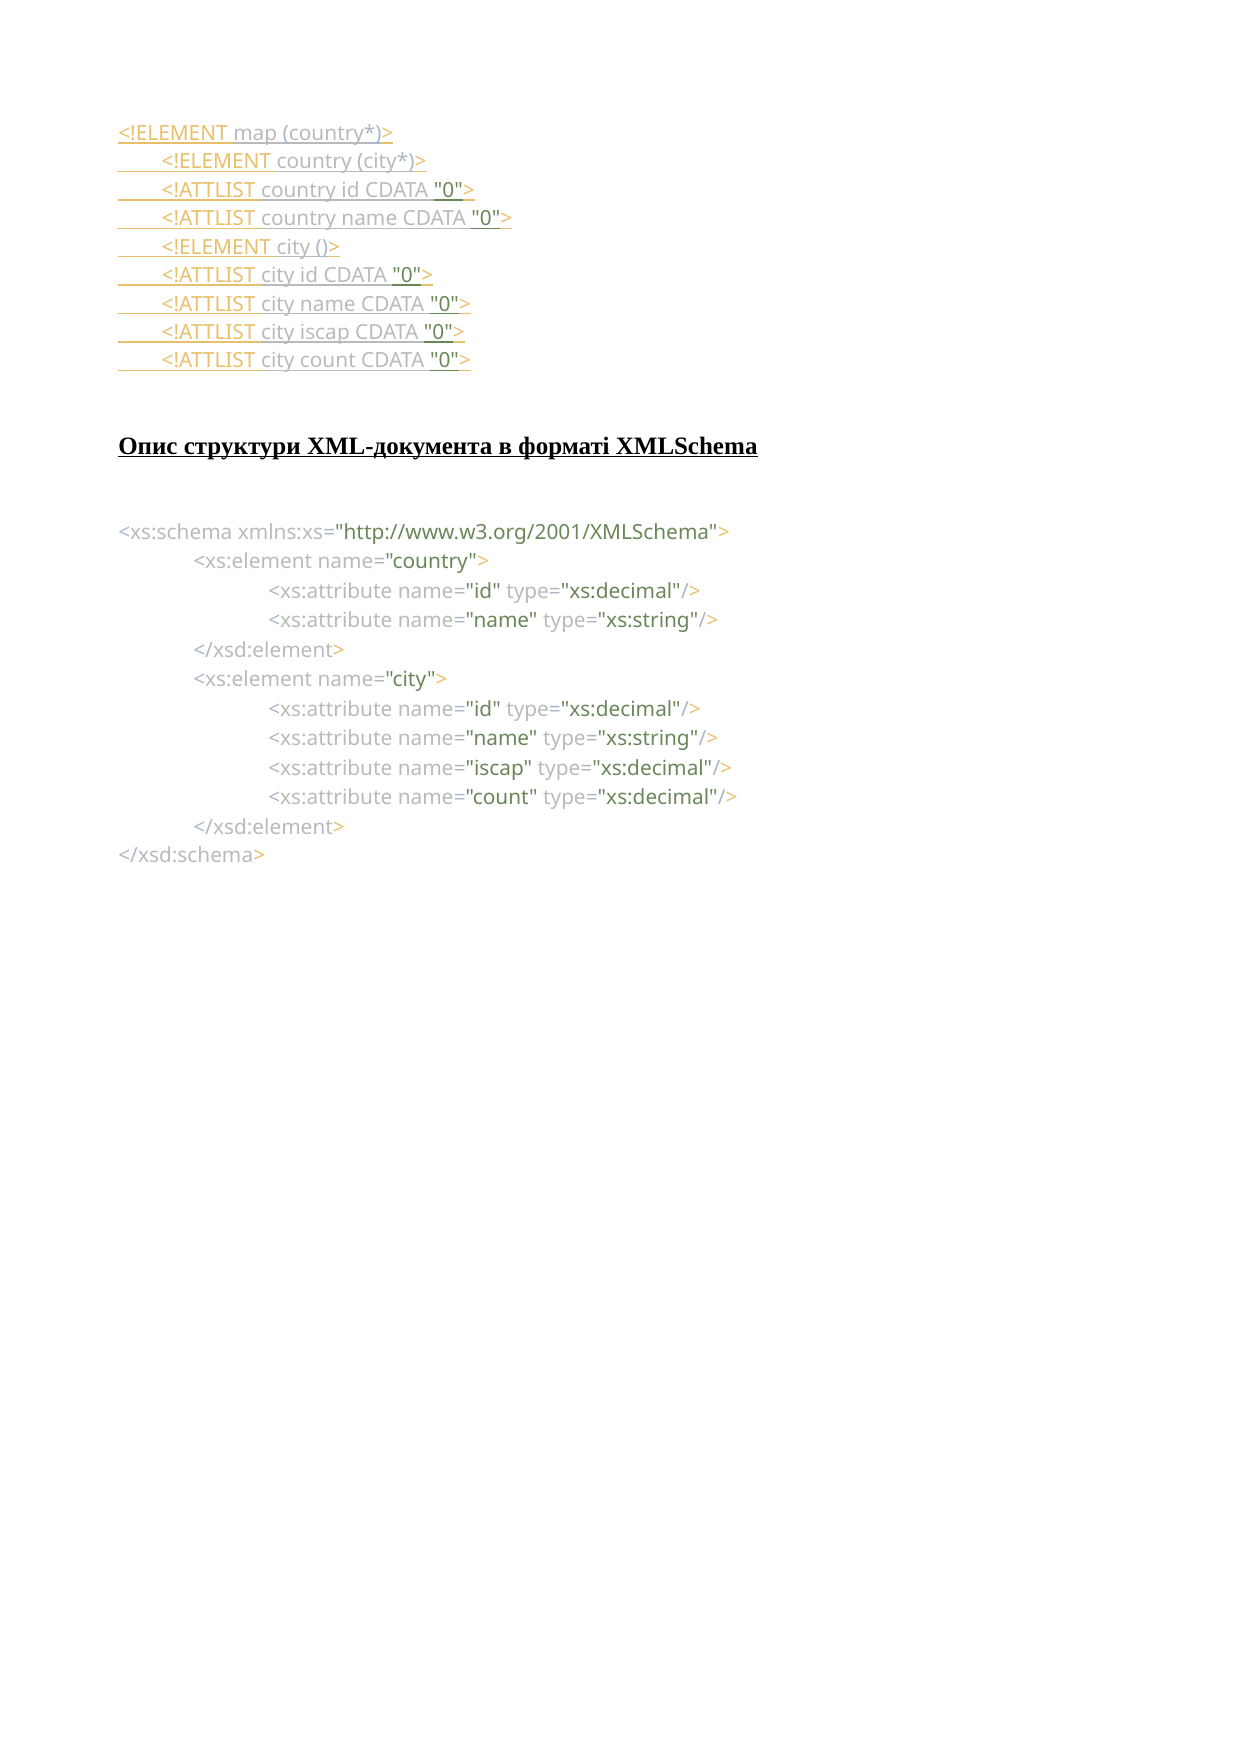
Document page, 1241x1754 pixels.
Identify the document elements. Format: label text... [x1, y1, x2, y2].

text Опис структури XML-документа в форматі XMLSchema [118, 431, 1122, 460]
text <!ELEMENT map (country*)> <!ELEMENT country (city*)> <!ATTLIST country id CDATA "0"> <!ATTLIST country name CDATA "0"> <!ELEMENT city ()> <!ATTLIST city id CDATA "0"> <!ATTLIST city name CDATA "0"> <!ATTLIST city iscap CDATA "0"> <!ATTLIST city count CDATA "0"> [118, 118, 1122, 374]
text <xs:schema xmlns:xs="http://www.w3.org/2001/XMLSchema"> <xs:element name="country"> <xs:attribute name="id" type="xs:decimal"/> <xs:attribute name="name" type="xs:string"/> </xsd:element> <xs:element name="city"> <xs:attribute name="id" type="xs:decimal"/> <xs:attribute name="name" type="xs:string"/> <xs:attribute name="iscap" type="xs:decimal"/> <xs:attribute name="count" type="xs:decimal"/> </xsd:element> </xsd:schema> [118, 517, 1122, 869]
